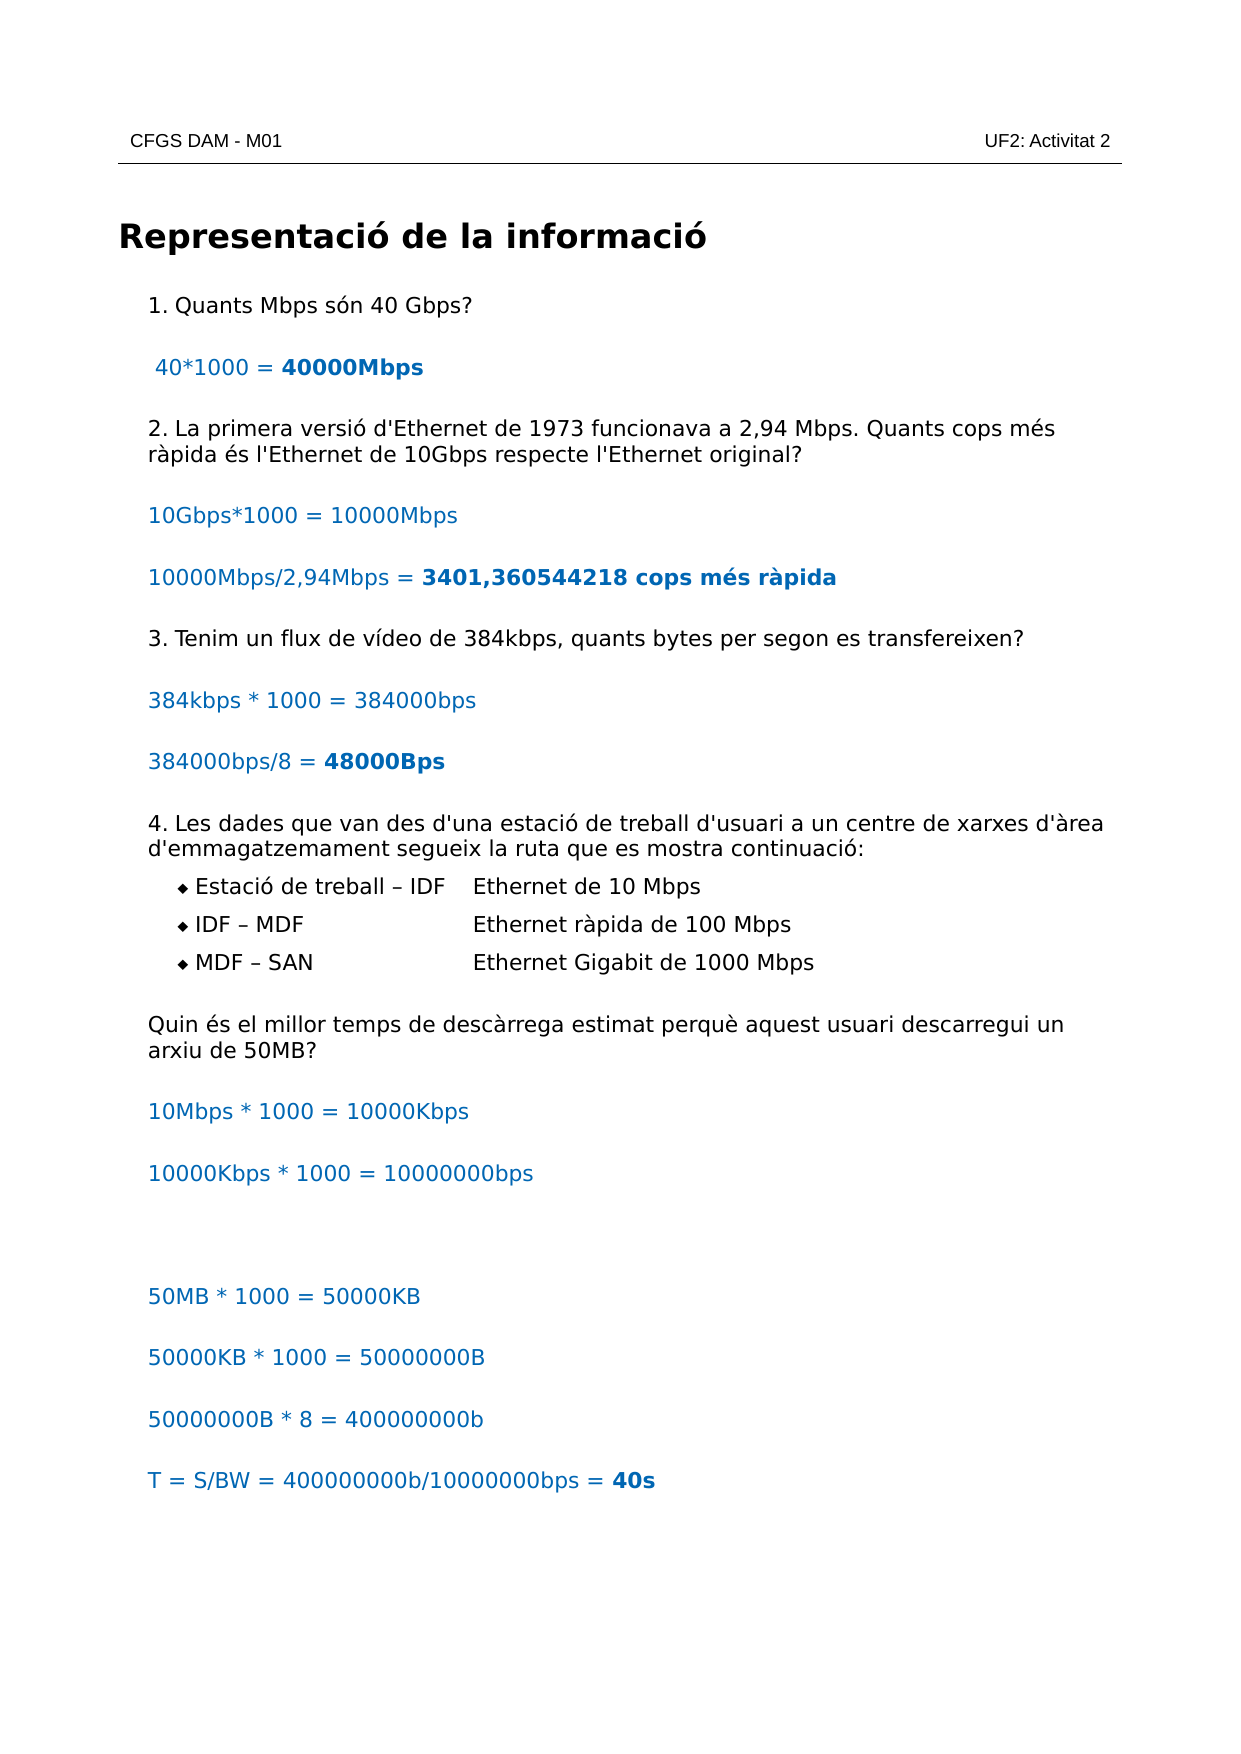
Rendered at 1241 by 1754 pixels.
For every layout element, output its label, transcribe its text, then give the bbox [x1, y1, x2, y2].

text 50000000B * 8 = 400000000b [148, 1407, 1122, 1433]
list 10000Mbps/2,94Mbps = 3401,360544218 cops més ràpida [148, 565, 1122, 590]
list 40*1000 = 40000Mbps [148, 354, 1122, 380]
text 50000KB * 1000 = 50000000B [148, 1346, 1122, 1371]
list La primera versió d'Ethernet de 1973 funcionava a 2,94 Mbps. Quants cops més ràpida és l'Ethernet de 10Gbps respecte l'Ethernet original? [148, 416, 1122, 467]
list Estació de treball – IDF Ethernet de 10 Mbps [177, 874, 1122, 900]
list Les dades que van des d'una estació de treball d'usuari a un centre de xarxes d'àrea d'emmagatzemament segueix la ruta que es mostra continuació: [148, 811, 1122, 862]
list Tenim un flux de vídeo de 384kbps, quants bytes per segon es transfereixen? [148, 626, 1122, 652]
text 50MB * 1000 = 50000KB [148, 1284, 1122, 1309]
list 10Gbps*1000 = 10000Mbps [148, 503, 1122, 529]
subtitle Representació de la informació [118, 218, 1122, 257]
text T = S/BW = 400000000b/10000000bps = 40s [148, 1469, 1122, 1494]
list Quin és el millor temps de descàrrega estimat perquè aquest usuari descarregui un arxiu de 50MB? [148, 1012, 1122, 1063]
list 384kbps * 1000 = 384000bps [148, 688, 1122, 713]
list Quants Mbps són 40 Gbps? [148, 293, 1122, 318]
list MDF – SAN Ethernet Gigabit de 1000 Mbps [177, 951, 1122, 976]
list 10000Kbps * 1000 = 10000000bps [148, 1161, 1122, 1186]
list 384000bps/8 = 48000Bps [148, 749, 1122, 775]
list 10Mbps * 1000 = 10000Kbps [148, 1099, 1122, 1125]
list IDF – MDF Ethernet ràpida de 100 Mbps [177, 912, 1122, 938]
